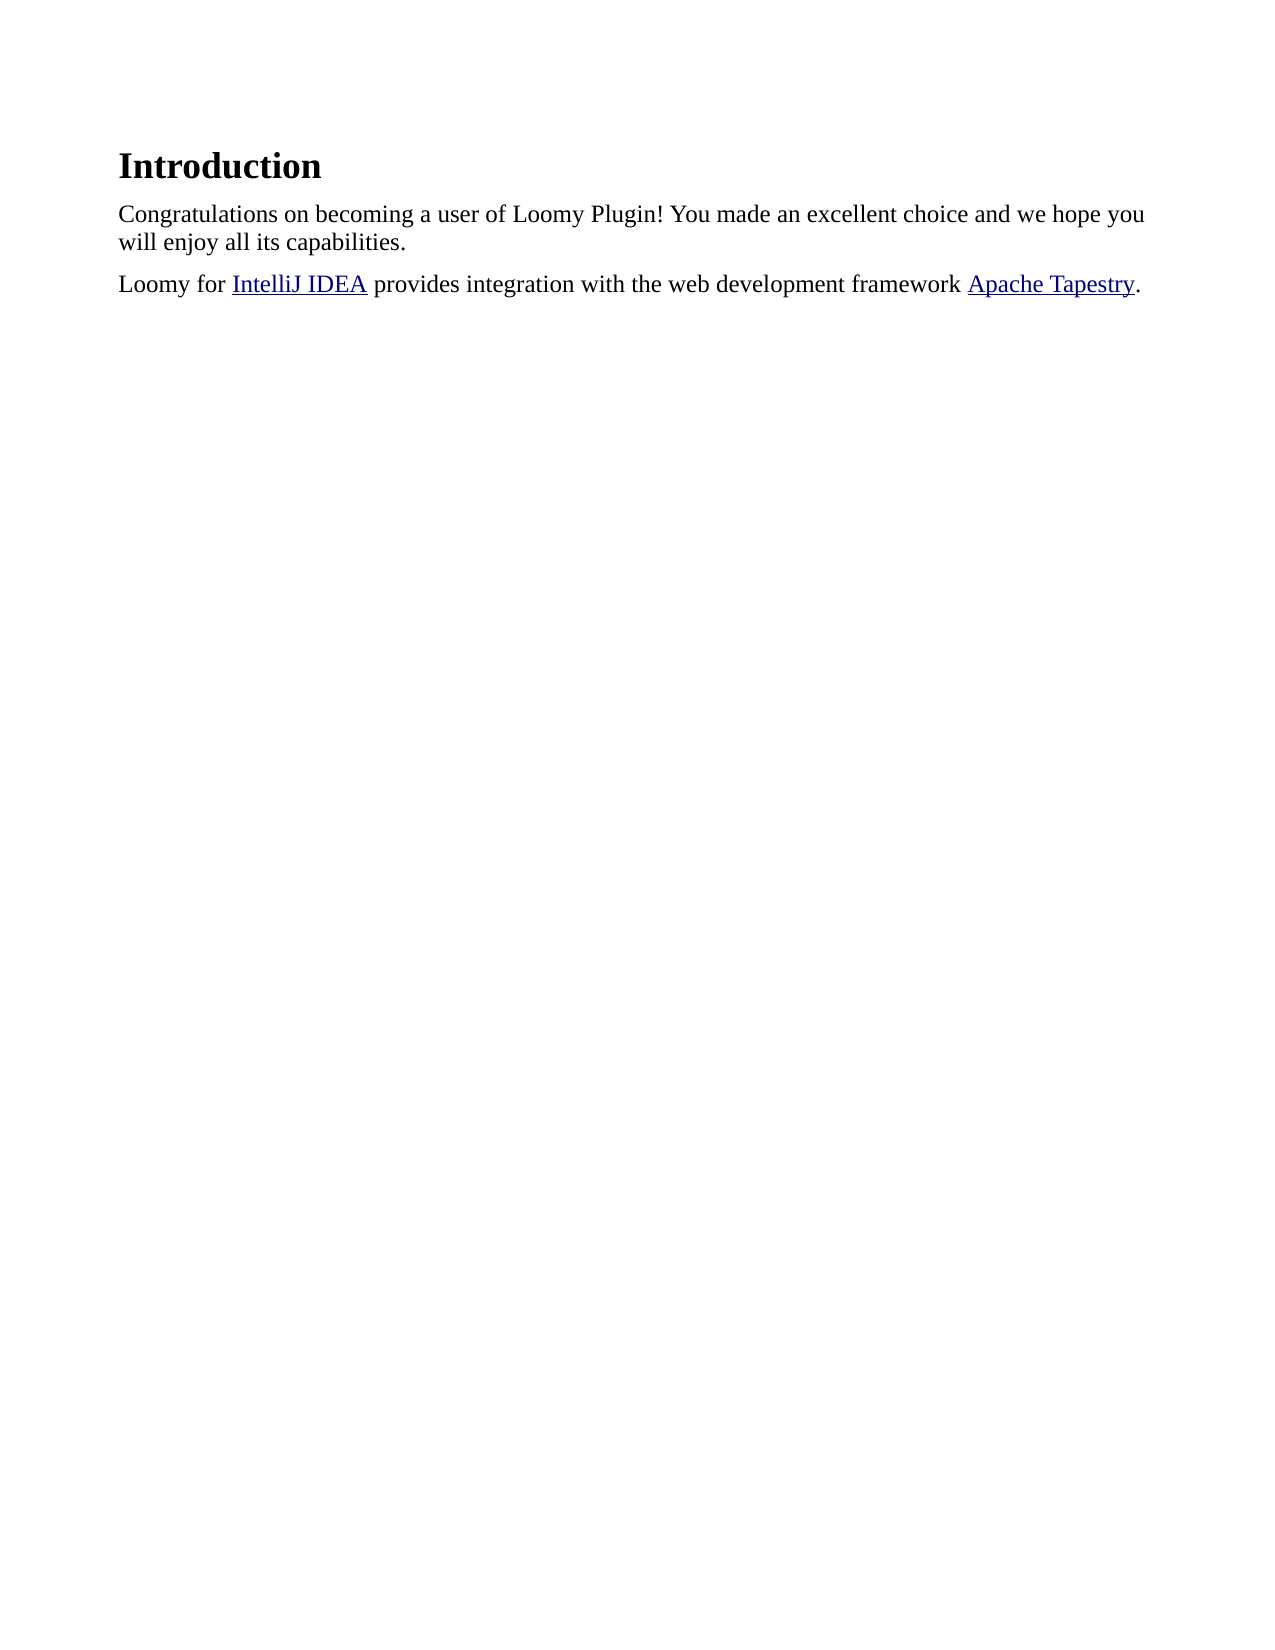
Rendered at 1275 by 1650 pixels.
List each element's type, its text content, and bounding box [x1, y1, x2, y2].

text Loomy for IntelliJ IDEA provides integration with the web development framework Apache Tapestry. [118, 269, 1157, 297]
subtitle Introduction [118, 143, 1157, 186]
text Congratulations on becoming a user of Loomy Plugin! You made an excellent choice and we hope you will enjoy all its capabilities. [118, 199, 1157, 256]
